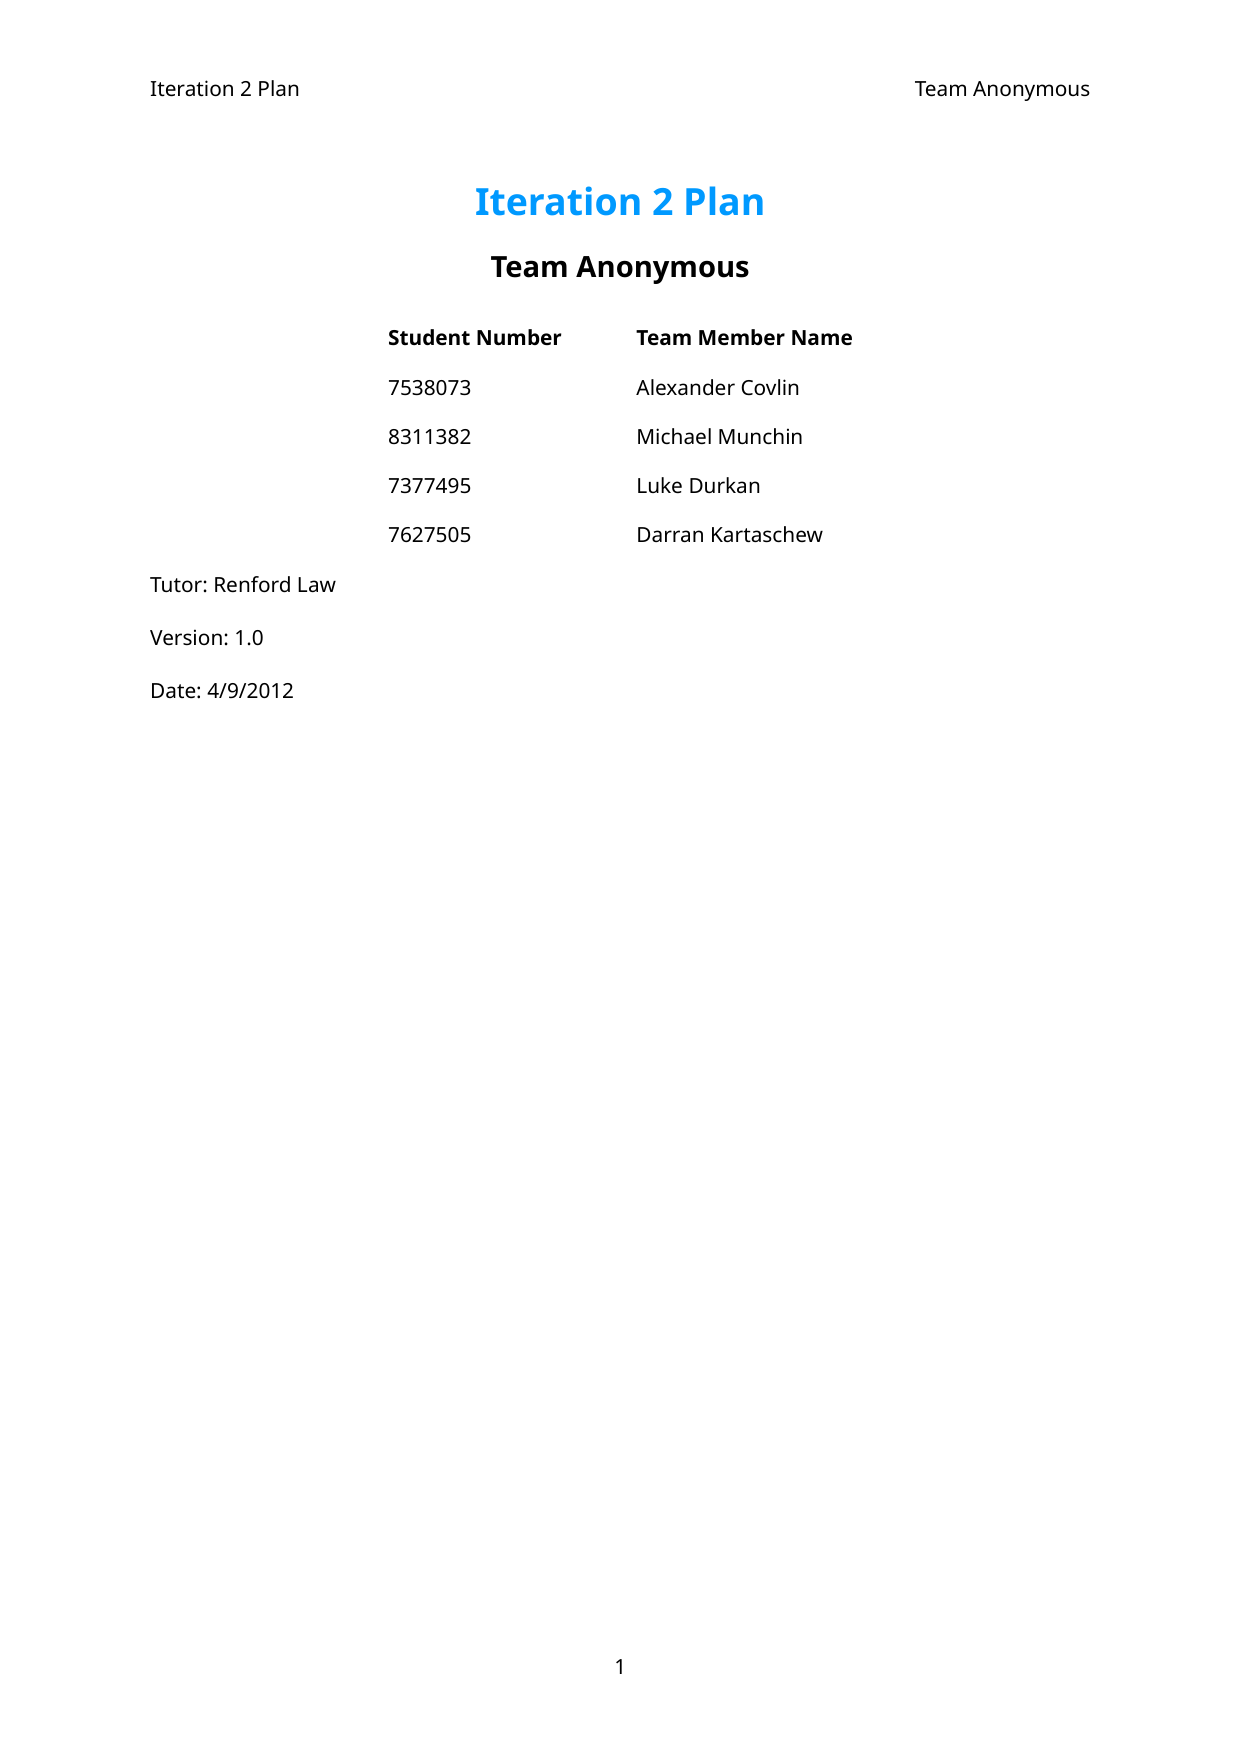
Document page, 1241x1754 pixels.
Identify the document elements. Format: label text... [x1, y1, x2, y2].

table_cell Alexander Covlin [625, 373, 936, 422]
table_cell 7627505 [377, 520, 625, 570]
table_header Student Number [377, 323, 625, 373]
table_cell 8311382 [377, 422, 625, 471]
table_header Team Member Name [625, 323, 936, 373]
table_cell Michael Munchin [625, 422, 936, 471]
subtitle Iteration 2 Plan [150, 175, 1090, 226]
table_cell 7538073 [377, 373, 625, 422]
table_cell Darran Kartaschew [625, 520, 936, 570]
text Team Anonymous [150, 246, 1090, 286]
text Tutor: Renford Law [150, 570, 1090, 598]
text Date: 4/9/2012 [150, 677, 1090, 705]
text Version: 1.0 [150, 623, 1090, 652]
table_cell 7377495 [377, 471, 625, 520]
table_cell Luke Durkan [625, 471, 936, 520]
